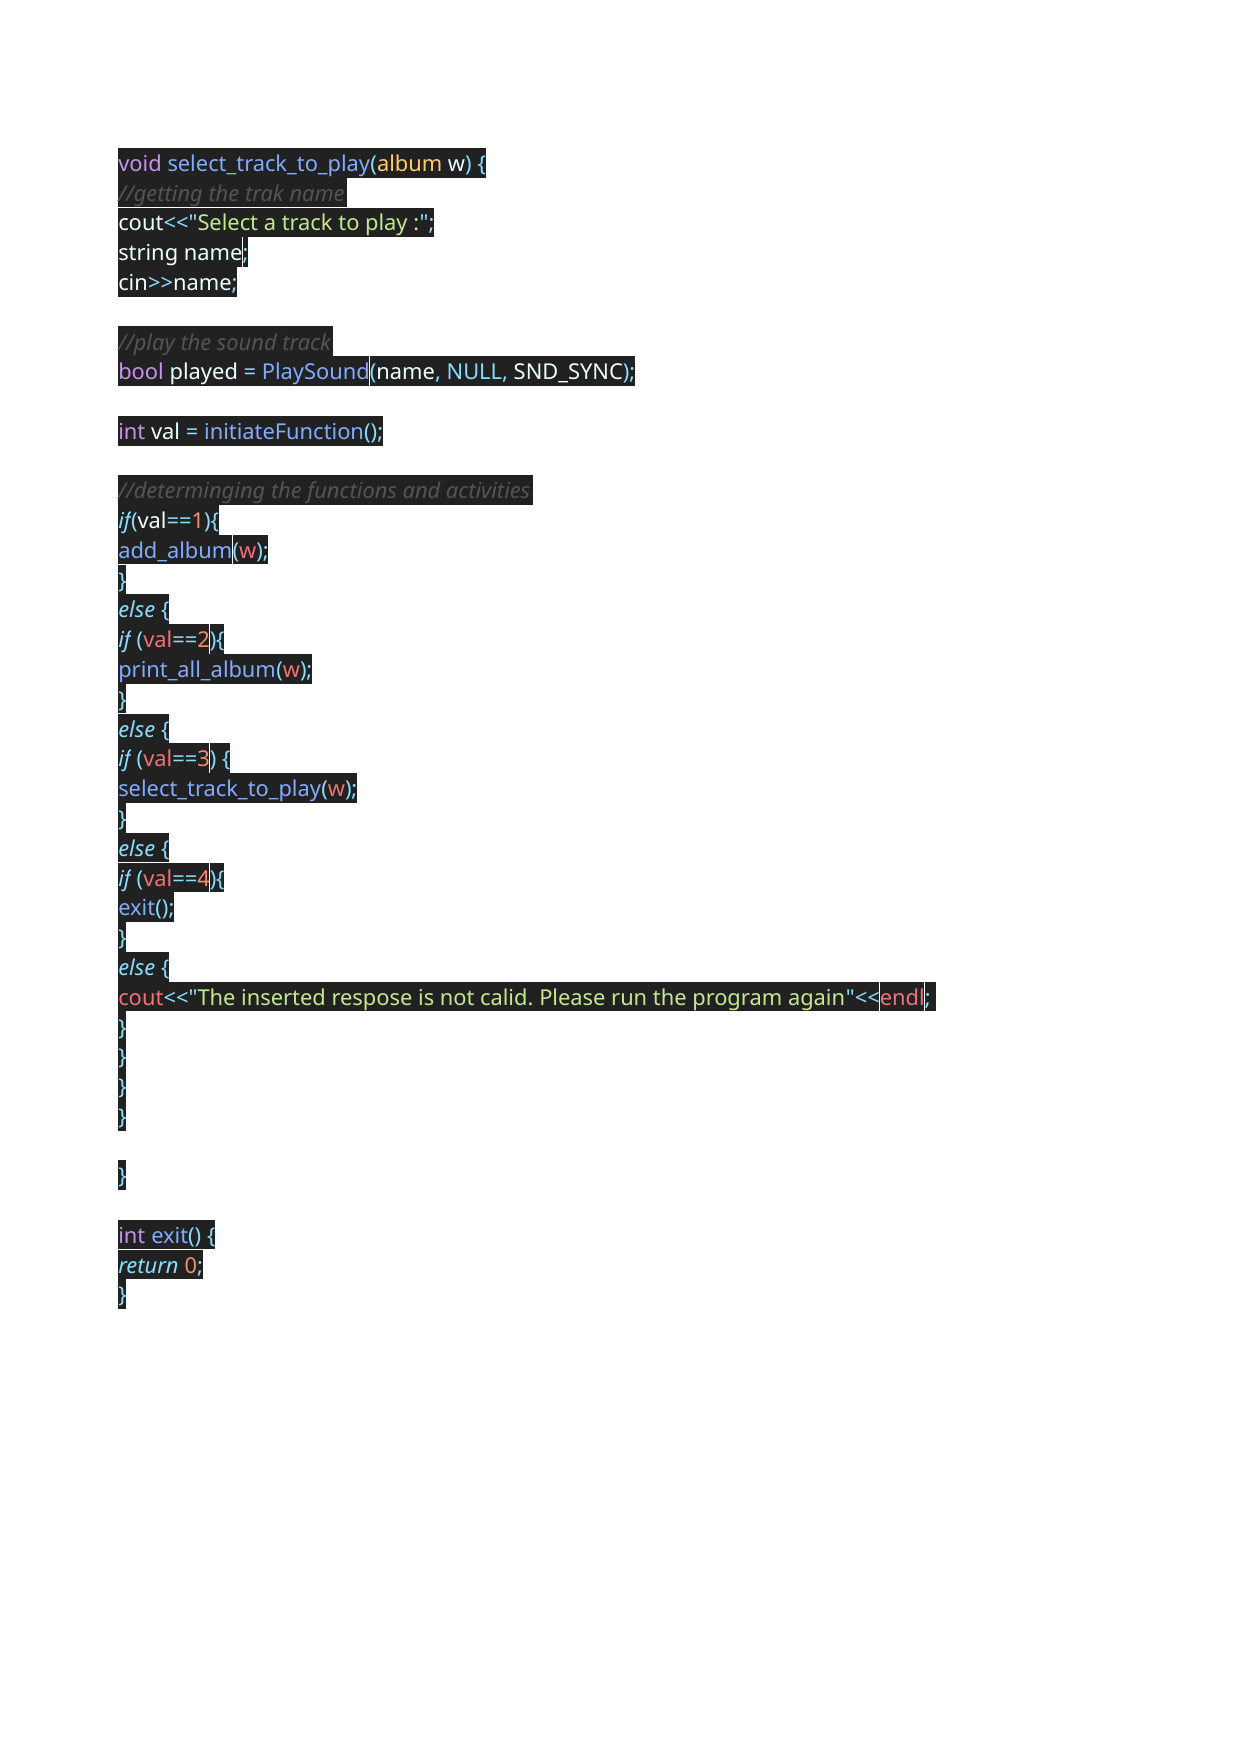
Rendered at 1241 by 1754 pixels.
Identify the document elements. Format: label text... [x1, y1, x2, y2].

text if (val==2){ [118, 624, 1122, 654]
text } [118, 1101, 1122, 1131]
text //play the sound track [118, 326, 1122, 356]
text cin>>name; [118, 267, 1122, 297]
text if (val==3) { [118, 743, 1122, 773]
text } [118, 1160, 1122, 1190]
text else { [118, 952, 1122, 982]
text exit(); [118, 892, 1122, 922]
text return 0; [118, 1249, 1122, 1279]
text } [118, 1279, 1122, 1309]
text else { [118, 833, 1122, 862]
text } [118, 684, 1122, 713]
text select_track_to_play(w); [118, 773, 1122, 803]
text int val = initiateFunction(); [118, 416, 1122, 446]
text } [118, 564, 1122, 594]
text int exit() { [118, 1220, 1122, 1249]
text } [118, 803, 1122, 833]
text string name; [118, 237, 1122, 267]
text } [118, 922, 1122, 952]
text //determinging the functions and activities [118, 475, 1122, 505]
text void select_track_to_play(album w) { [118, 148, 1122, 178]
text if (val==4){ [118, 862, 1122, 892]
text cout<<"Select a track to play :"; [118, 207, 1122, 237]
text //getting the trak name [118, 178, 1122, 207]
text bool played = PlaySound(name, NULL, SND_SYNC); [118, 356, 1122, 386]
text if(val==1){ [118, 505, 1122, 535]
text else { [118, 713, 1122, 743]
text } [118, 1071, 1122, 1101]
text } [118, 1041, 1122, 1071]
text print_all_album(w); [118, 654, 1122, 684]
text add_album(w); [118, 535, 1122, 564]
text else { [118, 594, 1122, 624]
text cout<<"The inserted respose is not calid. Please run the program again"<<endl; [118, 982, 1122, 1011]
text } [118, 1011, 1122, 1041]
